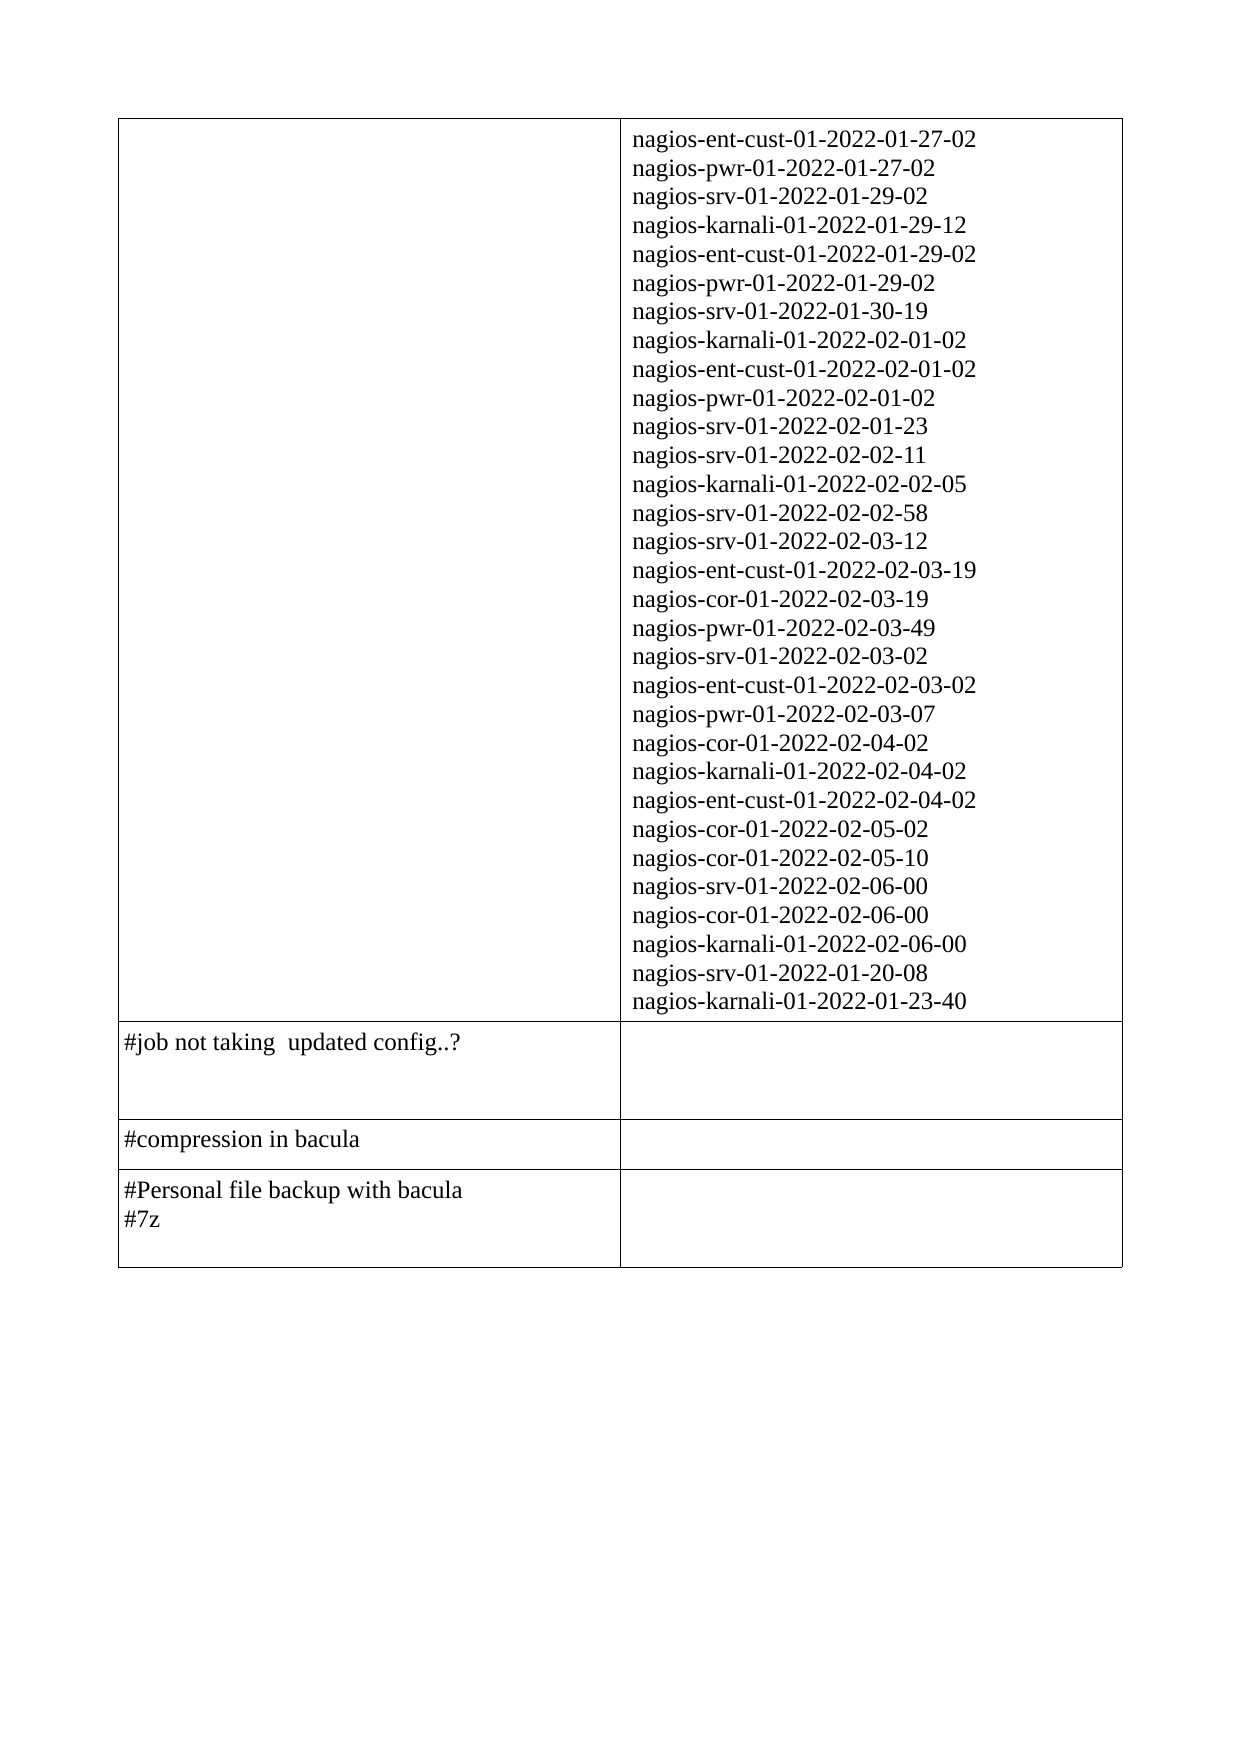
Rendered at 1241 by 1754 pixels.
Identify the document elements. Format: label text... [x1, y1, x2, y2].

table_cell #compression in bacula [119, 1120, 620, 1169]
table_cell [621, 1170, 1122, 1267]
table_cell nagios-ent-cust-01-2022-01-27-02 nagios-pwr-01-2022-01-27-02 nagios-srv-01-2022-01-29-02 nagios-karnali-01-2022-01-29-12 nagios-ent-cust-01-2022-01-29-02 nagios-pwr-01-2022-01-29-02 nagios-srv-01-2022-01-30-19 nagios-karnali-01-2022-02-01-02 nagios-ent-cust-01-2022-02-01-02 nagios-pwr-01-2022-02-01-02 nagios-srv-01-2022-02-01-23 nagios-srv-01-2022-02-02-11 nagios-karnali-01-2022-02-02-05 nagios-srv-01-2022-02-02-58 nagios-srv-01-2022-02-03-12 nagios-ent-cust-01-2022-02-03-19 nagios-cor-01-2022-02-03-19 nagios-pwr-01-2022-02-03-49 nagios-srv-01-2022-02-03-02 nagios-ent-cust-01-2022-02-03-02 nagios-pwr-01-2022-02-03-07 nagios-cor-01-2022-02-04-02 nagios-karnali-01-2022-02-04-02 nagios-ent-cust-01-2022-02-04-02 nagios-cor-01-2022-02-05-02 nagios-cor-01-2022-02-05-10 nagios-srv-01-2022-02-06-00 nagios-cor-01-2022-02-06-00 nagios-karnali-01-2022-02-06-00 nagios-srv-01-2022-01-20-08 nagios-karnali-01-2022-01-23-40 [621, 119, 1122, 1021]
table_cell #Personal file backup with bacula #7z [119, 1170, 620, 1267]
table_cell #job not taking updated config..? [119, 1022, 620, 1119]
table_cell [119, 119, 620, 1021]
table_cell [621, 1022, 1122, 1119]
table_cell [621, 1120, 1122, 1169]
